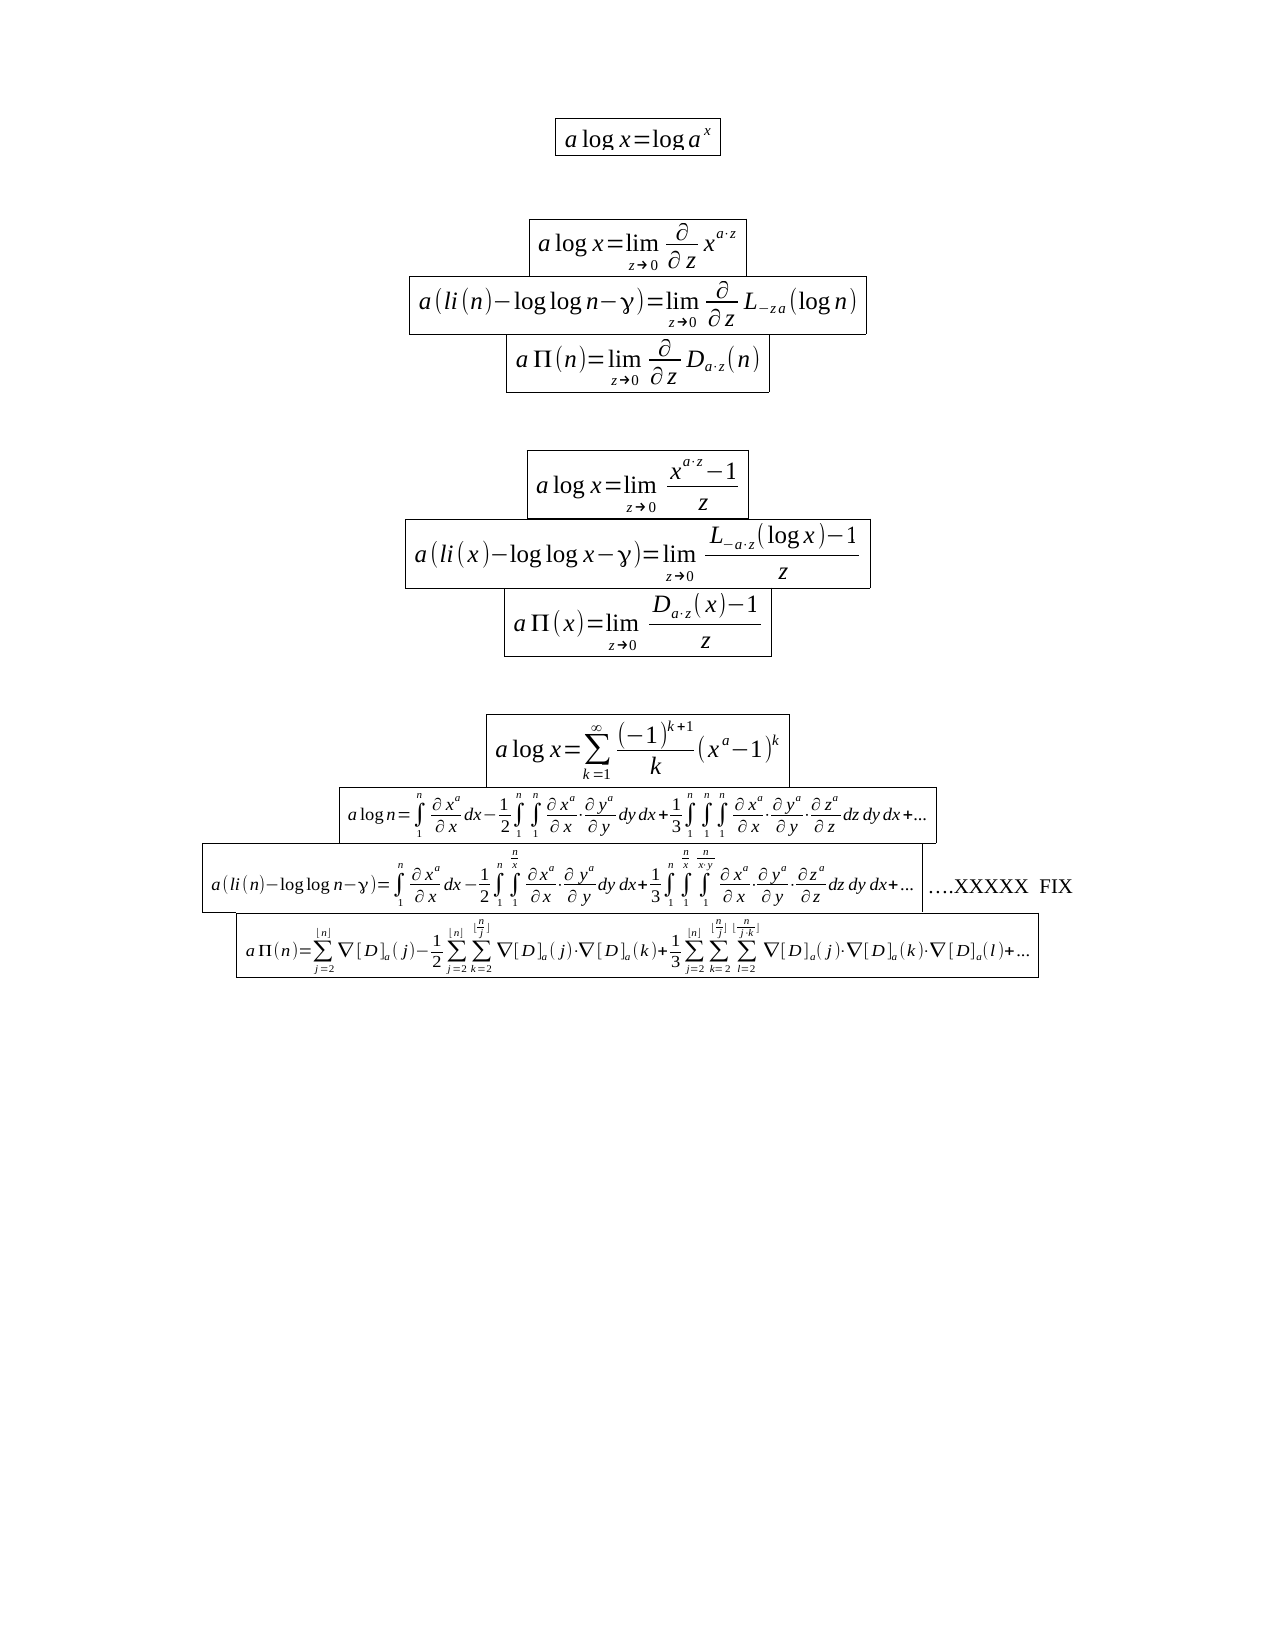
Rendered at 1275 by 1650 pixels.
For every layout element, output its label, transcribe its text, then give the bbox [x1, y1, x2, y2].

text ….XXXXX FIX [203, 844, 922, 912]
text ….XXXXX FIX [923, 843, 1157, 912]
text ….XXXXX FIX [118, 843, 202, 912]
